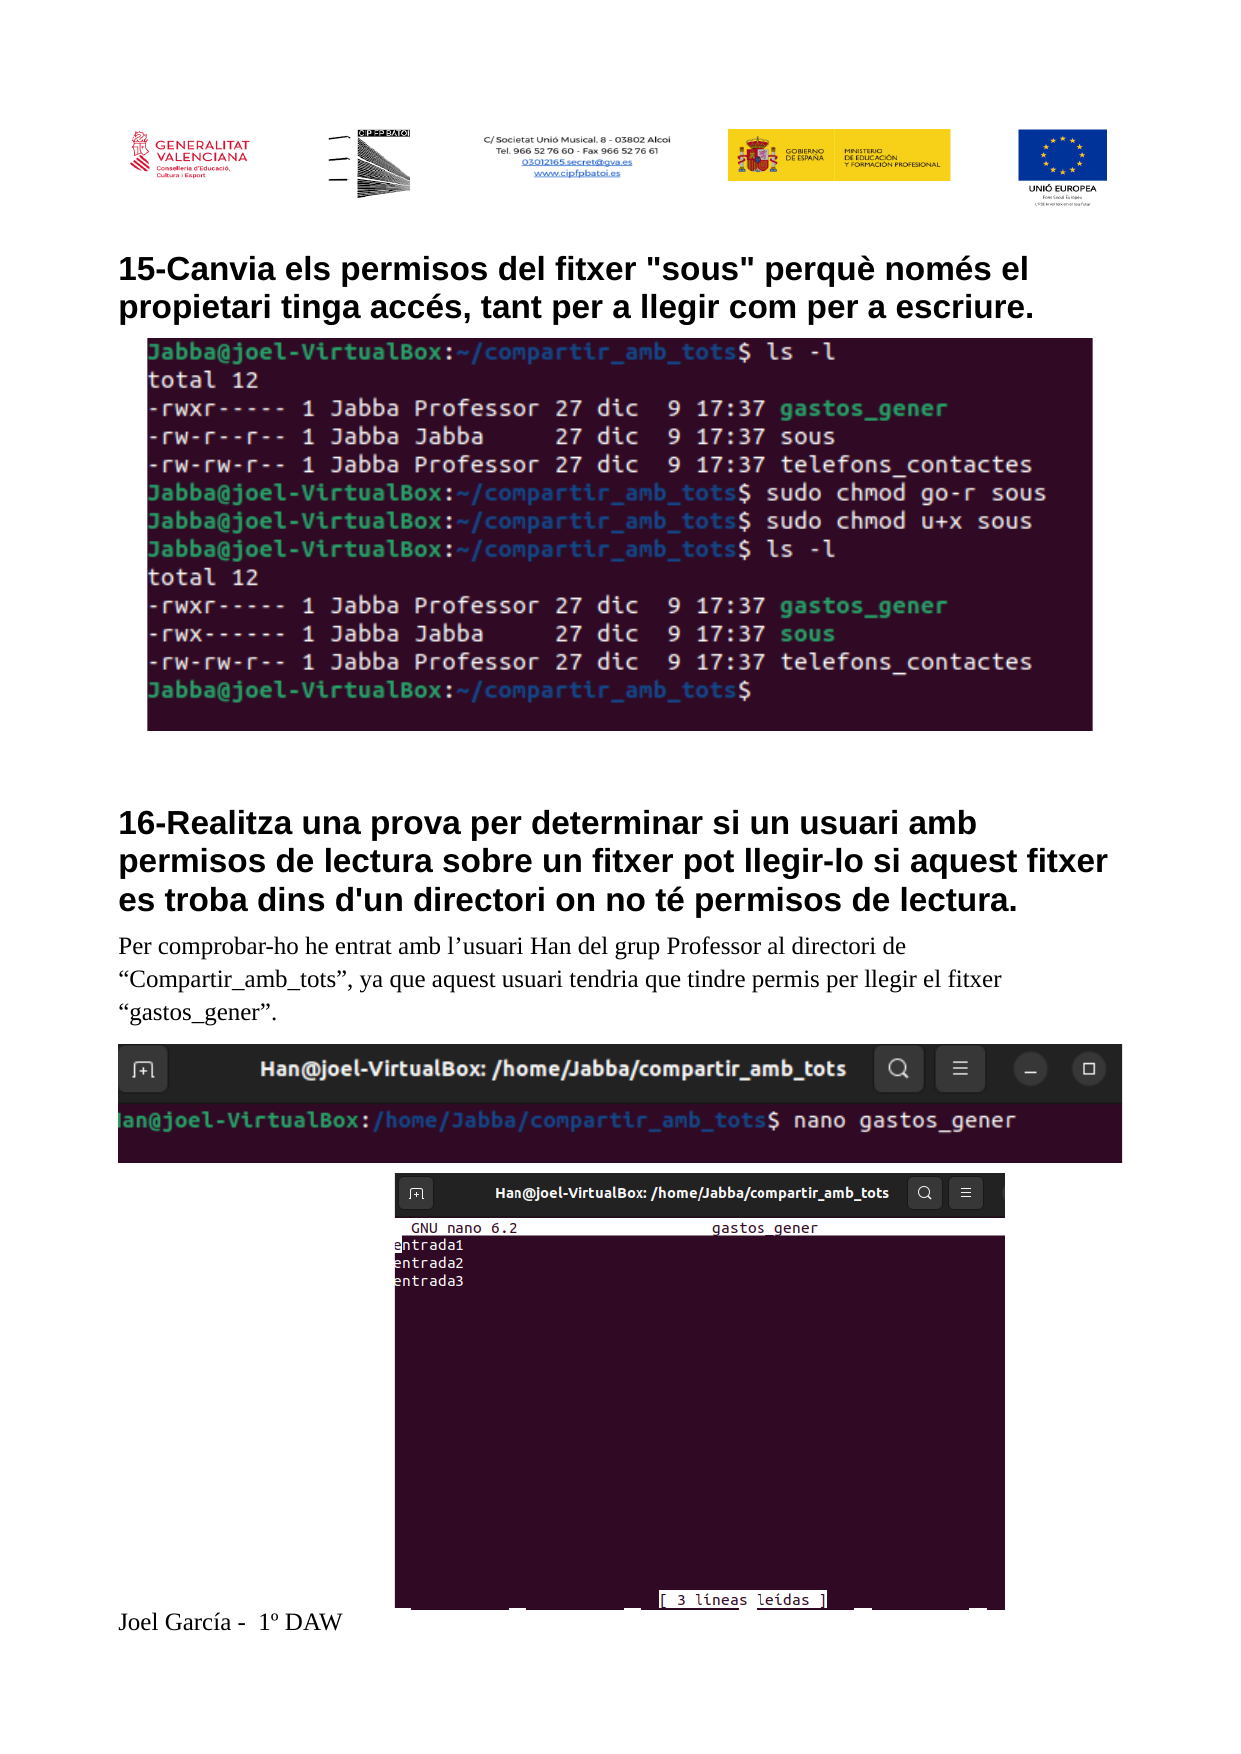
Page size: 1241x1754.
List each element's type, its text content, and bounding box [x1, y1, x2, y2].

subtitle 16-Realitza una prova per determinar si un usuari amb permisos de lectura sobre un fitxer pot llegir-lo si aquest fitxer es troba dins d'un directori on no té permisos de lectura. [118, 803, 1122, 918]
picture [118, 118, 1118, 209]
picture [394, 1173, 1005, 1610]
picture [118, 1044, 1123, 1163]
picture [147, 338, 1093, 731]
subtitle 15-Canvia els permisos del fitxer "sous" perquè només el propietari tinga accés, tant per a llegir com per a escriure. [118, 249, 1122, 326]
text Per comprobar-ho he entrat amb l’usuari Han del grup Professor al directori de “Compartir_amb_tots”, ya que aquest usuari tendria que tindre permis per llegir el fitxer “gastos_gener”. [118, 931, 1122, 1026]
